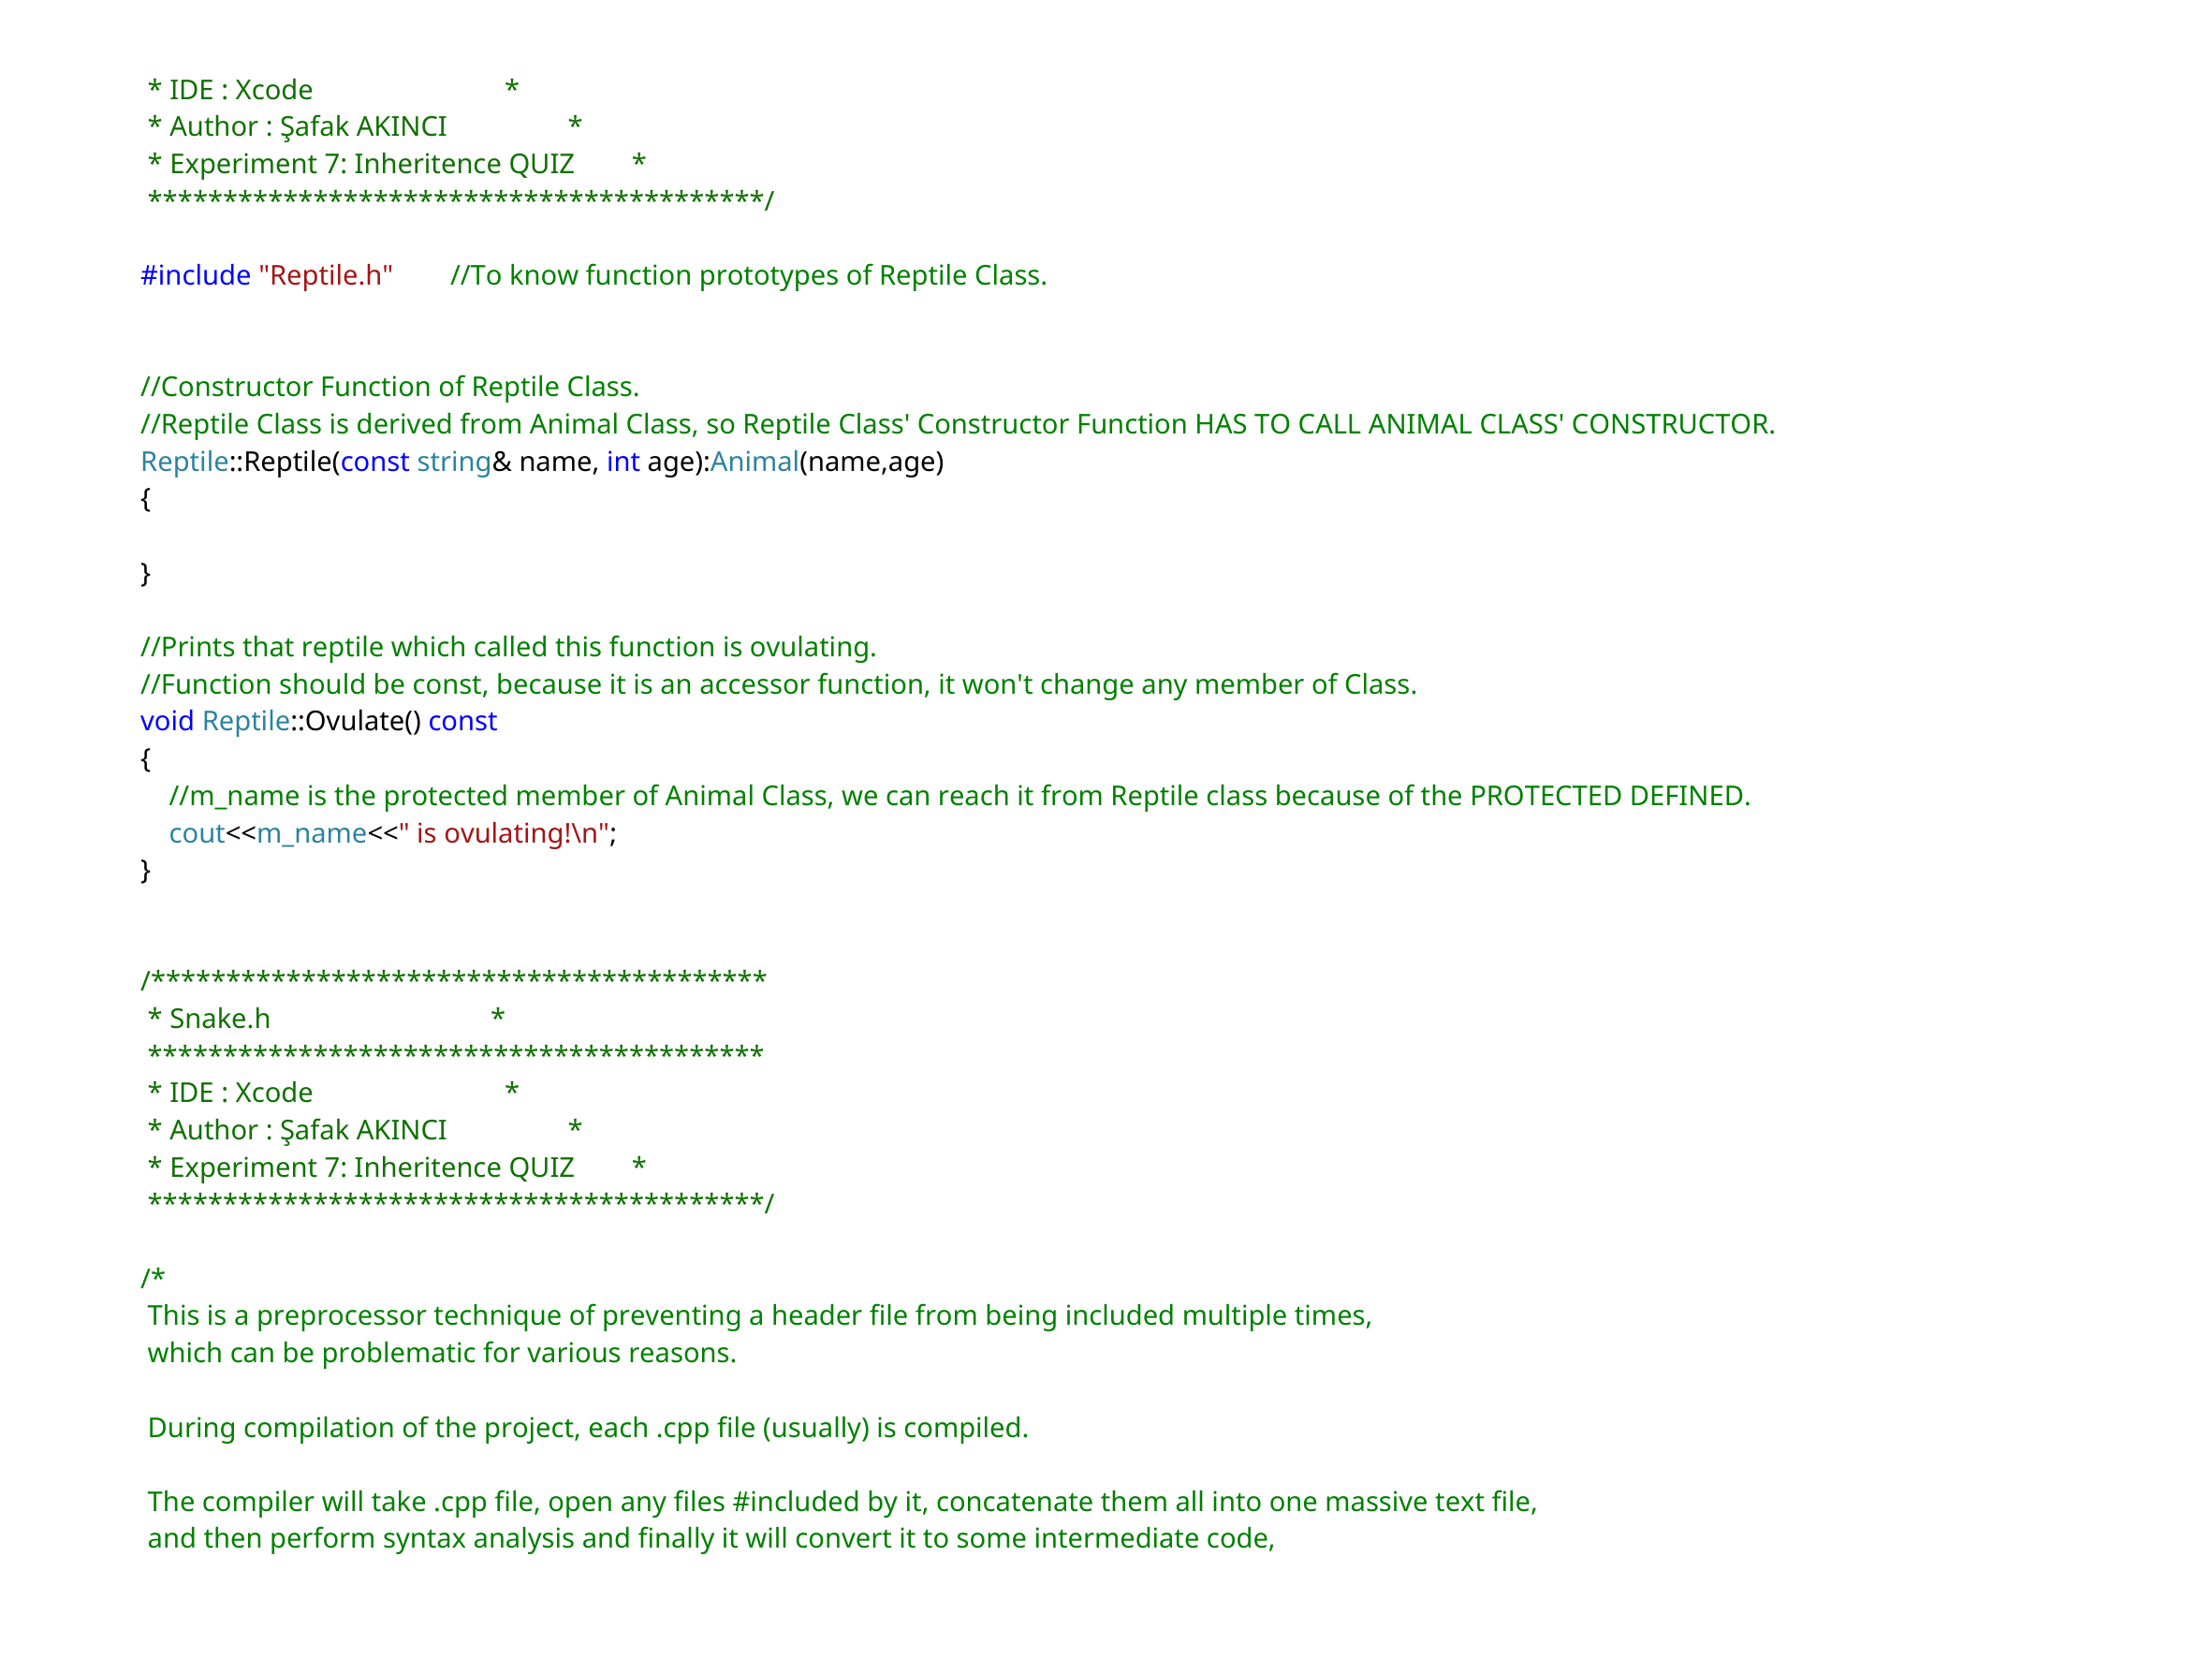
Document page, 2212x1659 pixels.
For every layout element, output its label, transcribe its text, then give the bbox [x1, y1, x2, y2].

text * Experiment 7: Inheritence QUIZ * [140, 1148, 2071, 1185]
text * Author : Şafak AKINCI * [140, 1110, 2071, 1148]
text * IDE : Xcode * [140, 70, 2071, 108]
text * Author : Şafak AKINCI * [140, 108, 2071, 144]
text During compilation of the project, each .cpp file (usually) is compiled. [140, 1408, 2071, 1445]
text /* [140, 1259, 2071, 1297]
text * Snake.h * [140, 999, 2071, 1036]
text } [140, 850, 2071, 888]
text * Experiment 7: Inheritence QUIZ * [140, 144, 2071, 182]
text //Reptile Class is derived from Animal Class, so Reptile Class' Constructor Function HAS TO CALL ANIMAL CLASS' CONSTRUCTOR. [140, 404, 2071, 442]
text and then perform syntax analysis and finally it will convert it to some intermediate code, [140, 1520, 2071, 1556]
text { [140, 479, 2071, 516]
text //m_name is the protected member of Animal Class, we can reach it from Reptile class because of the PROTECTED DEFINED. [140, 776, 2071, 814]
text The compiler will take .cpp file, open any files #included by it, concatenate them all into one massive text file, [140, 1482, 2071, 1520]
text This is a preprocessor technique of preventing a header file from being included multiple times, [140, 1297, 2071, 1333]
text which can be problematic for various reasons. [140, 1333, 2071, 1371]
text *****************************************/ [140, 182, 2071, 219]
text #include "Reptile.h" //To know function prototypes of Reptile Class. [140, 256, 2071, 293]
text *****************************************/ [140, 1185, 2071, 1222]
text * IDE : Xcode * [140, 1074, 2071, 1110]
text /***************************************** [140, 962, 2071, 999]
text //Constructor Function of Reptile Class. [140, 367, 2071, 404]
text ***************************************** [140, 1036, 2071, 1074]
text } [140, 553, 2071, 591]
text //Prints that reptile which called this function is ovulating. [140, 627, 2071, 665]
text void Reptile::Ovulate() const [140, 702, 2071, 739]
text //Function should be const, because it is an accessor function, it won't change any member of Class. [140, 665, 2071, 702]
text { [140, 739, 2071, 776]
text cout<<m_name<<" is ovulating!\n"; [140, 814, 2071, 850]
text Reptile::Reptile(const string& name, int age):Animal(name,age) [140, 442, 2071, 479]
